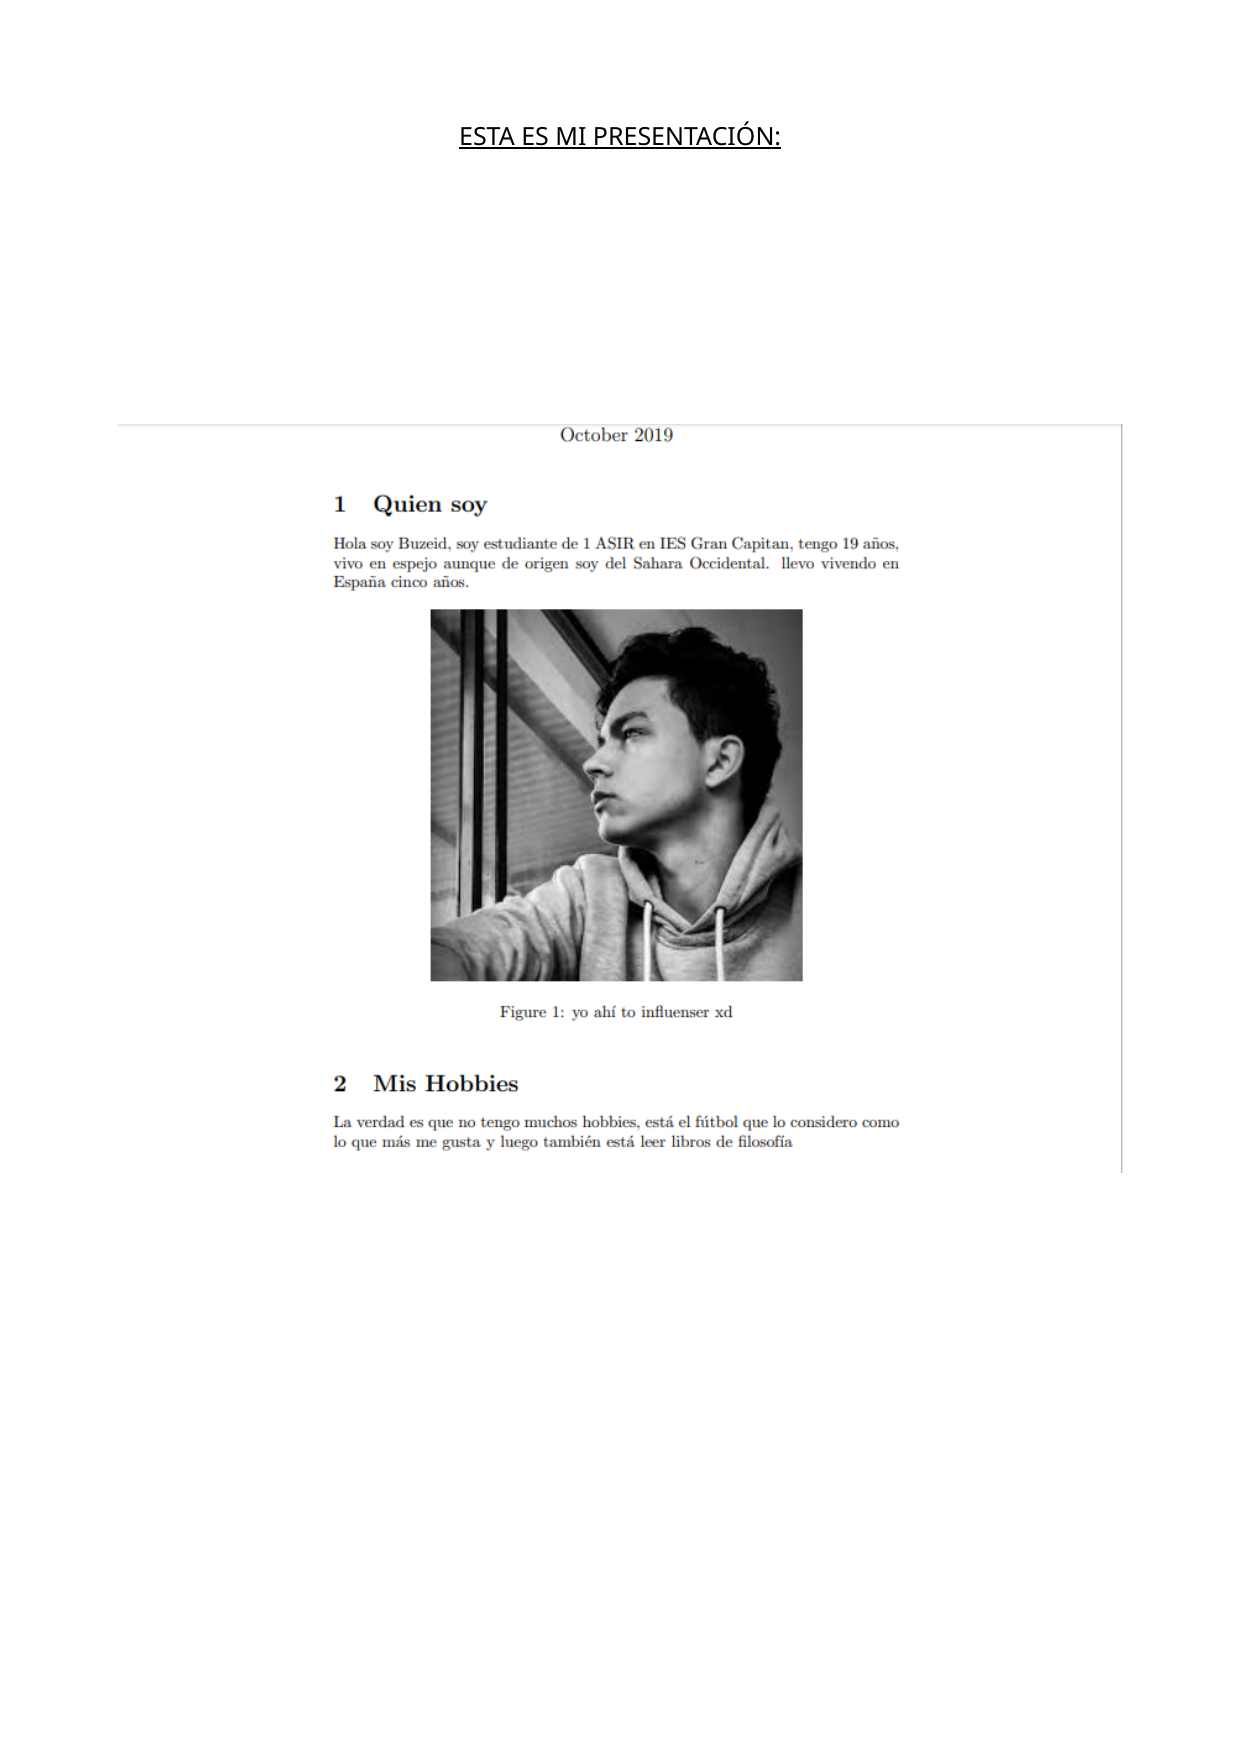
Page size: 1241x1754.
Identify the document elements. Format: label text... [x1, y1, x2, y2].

picture [118, 424, 1123, 1173]
text ESTA ES MI PRESENTACIÓN: [118, 118, 1122, 152]
